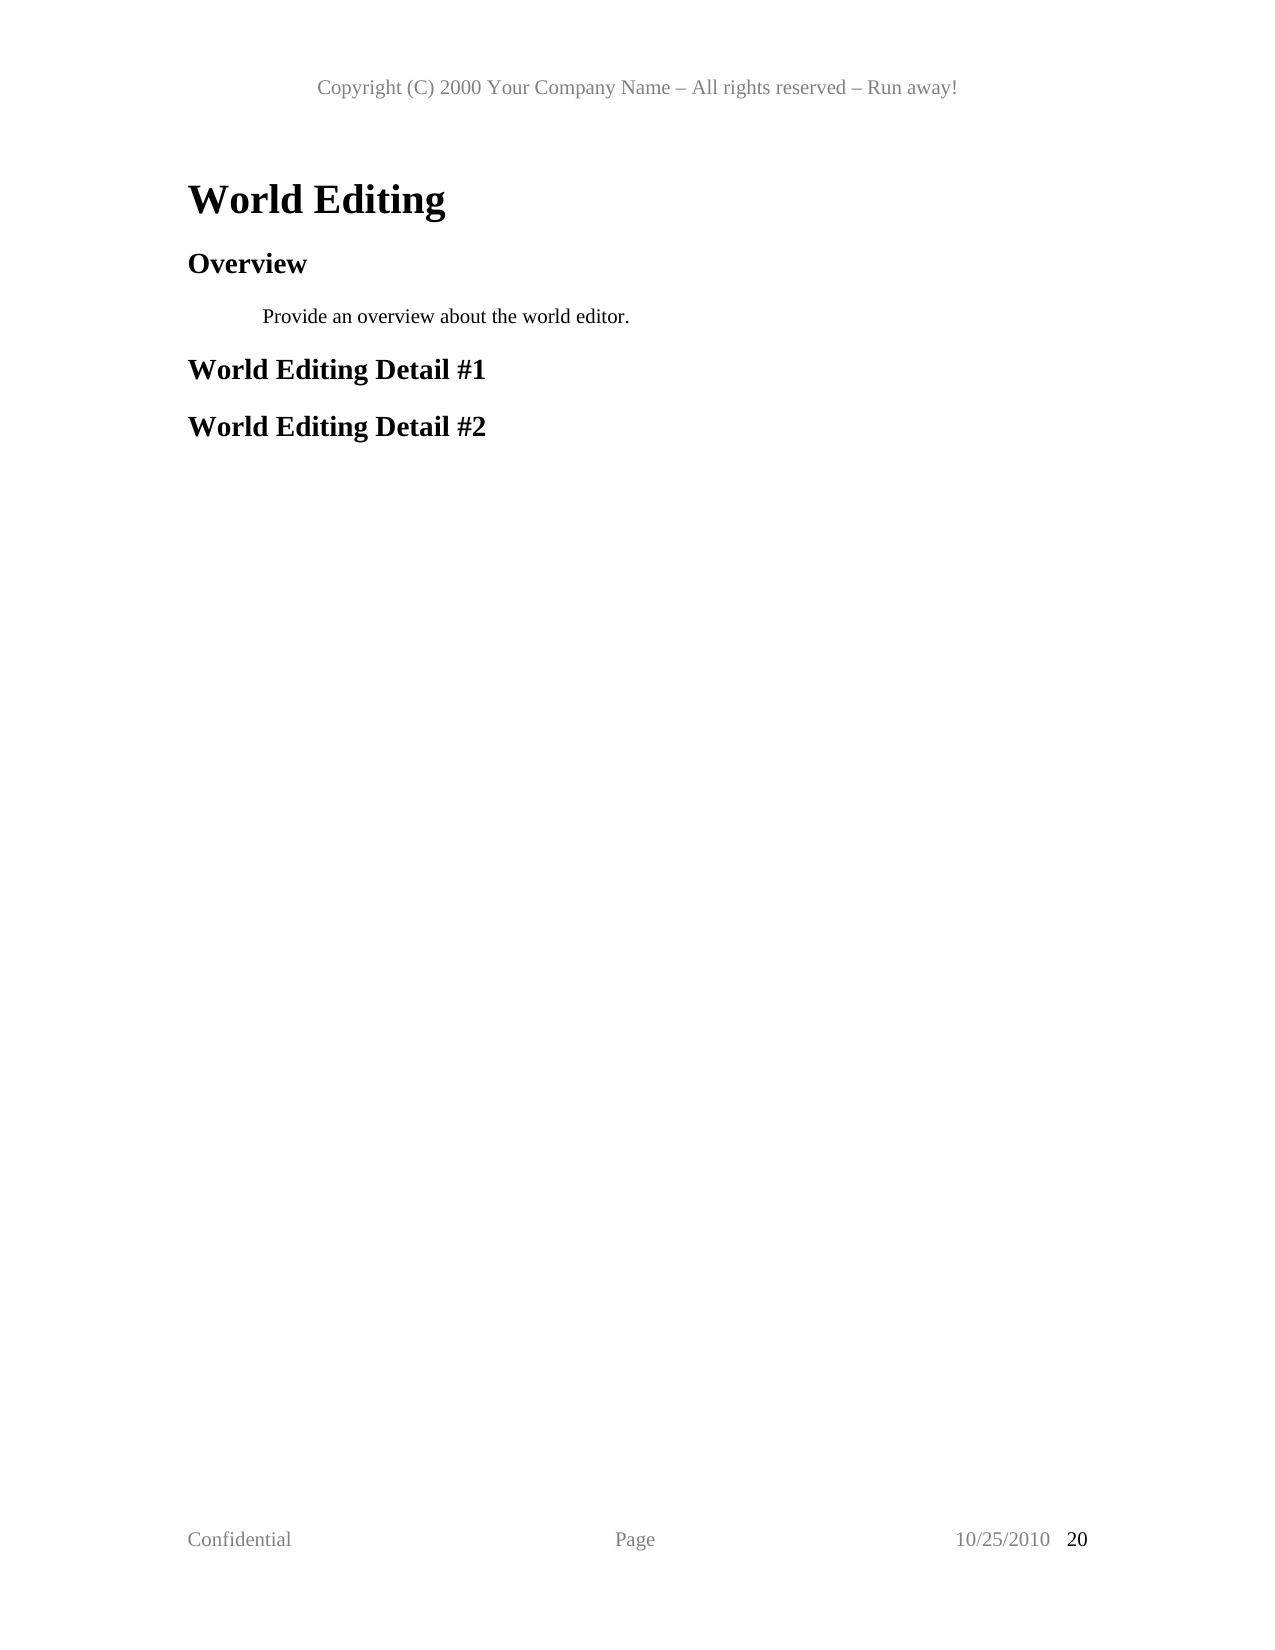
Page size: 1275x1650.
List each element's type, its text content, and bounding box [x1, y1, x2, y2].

text Provide an overview about the world editor. [187, 304, 1087, 328]
subtitle World Editing Detail #1 [187, 352, 1087, 385]
subtitle World Editing Detail #2 [187, 409, 1087, 443]
subtitle Overview [187, 246, 1087, 279]
subtitle World Editing [187, 174, 1087, 222]
